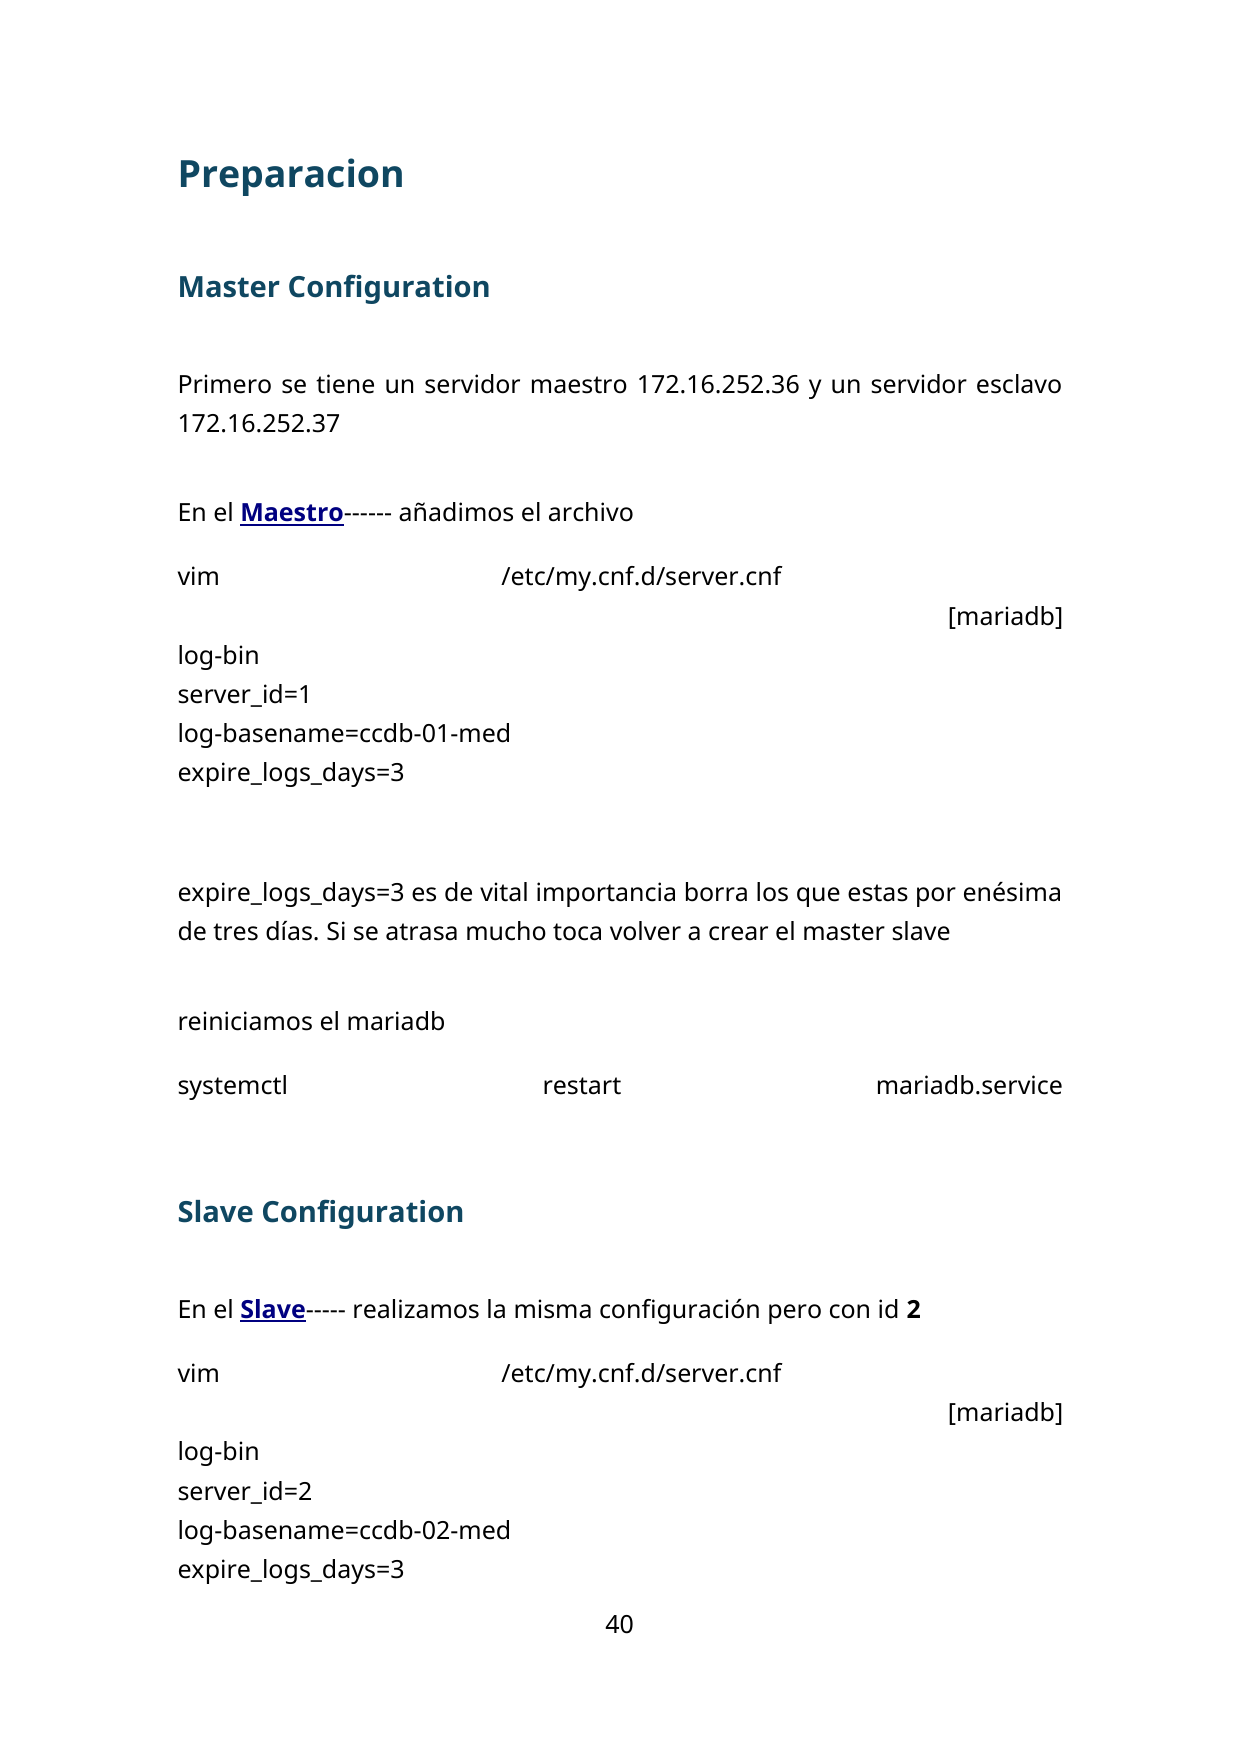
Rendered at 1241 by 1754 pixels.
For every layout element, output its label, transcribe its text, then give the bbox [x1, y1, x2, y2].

text systemctl restart mariadb.service [177, 1067, 1063, 1141]
text expire_logs_days=3 es de vital importancia borra los que estas por enésima de tres días. Si se atrasa mucho toca volver a crear el master slave [177, 875, 1063, 948]
text En el Maestro------ añadimos el archivo [177, 495, 1063, 529]
text En el Slave----- realizamos la misma configuración pero con id 2 [177, 1292, 1063, 1326]
text reiniciamos el mariadb [177, 1003, 1063, 1037]
subtitle Master Configuration [177, 267, 1063, 306]
text vim /etc/my.cnf.d/server.cnf [mariadb] log-bin server_id=2 log-basename=ccdb-02-med expire_logs_days=3 [177, 1356, 1063, 1586]
text vim /etc/my.cnf.d/server.cnf [mariadb] log-bin server_id=1 log-basename=ccdb-01-med expire_logs_days=3 [177, 559, 1063, 828]
text Primero se tiene un servidor maestro 172.16.252.36 y un servidor esclavo 172.16.252.37 [177, 367, 1063, 440]
subtitle Preparacion [177, 148, 1063, 199]
subtitle Slave Configuration [177, 1192, 1063, 1231]
